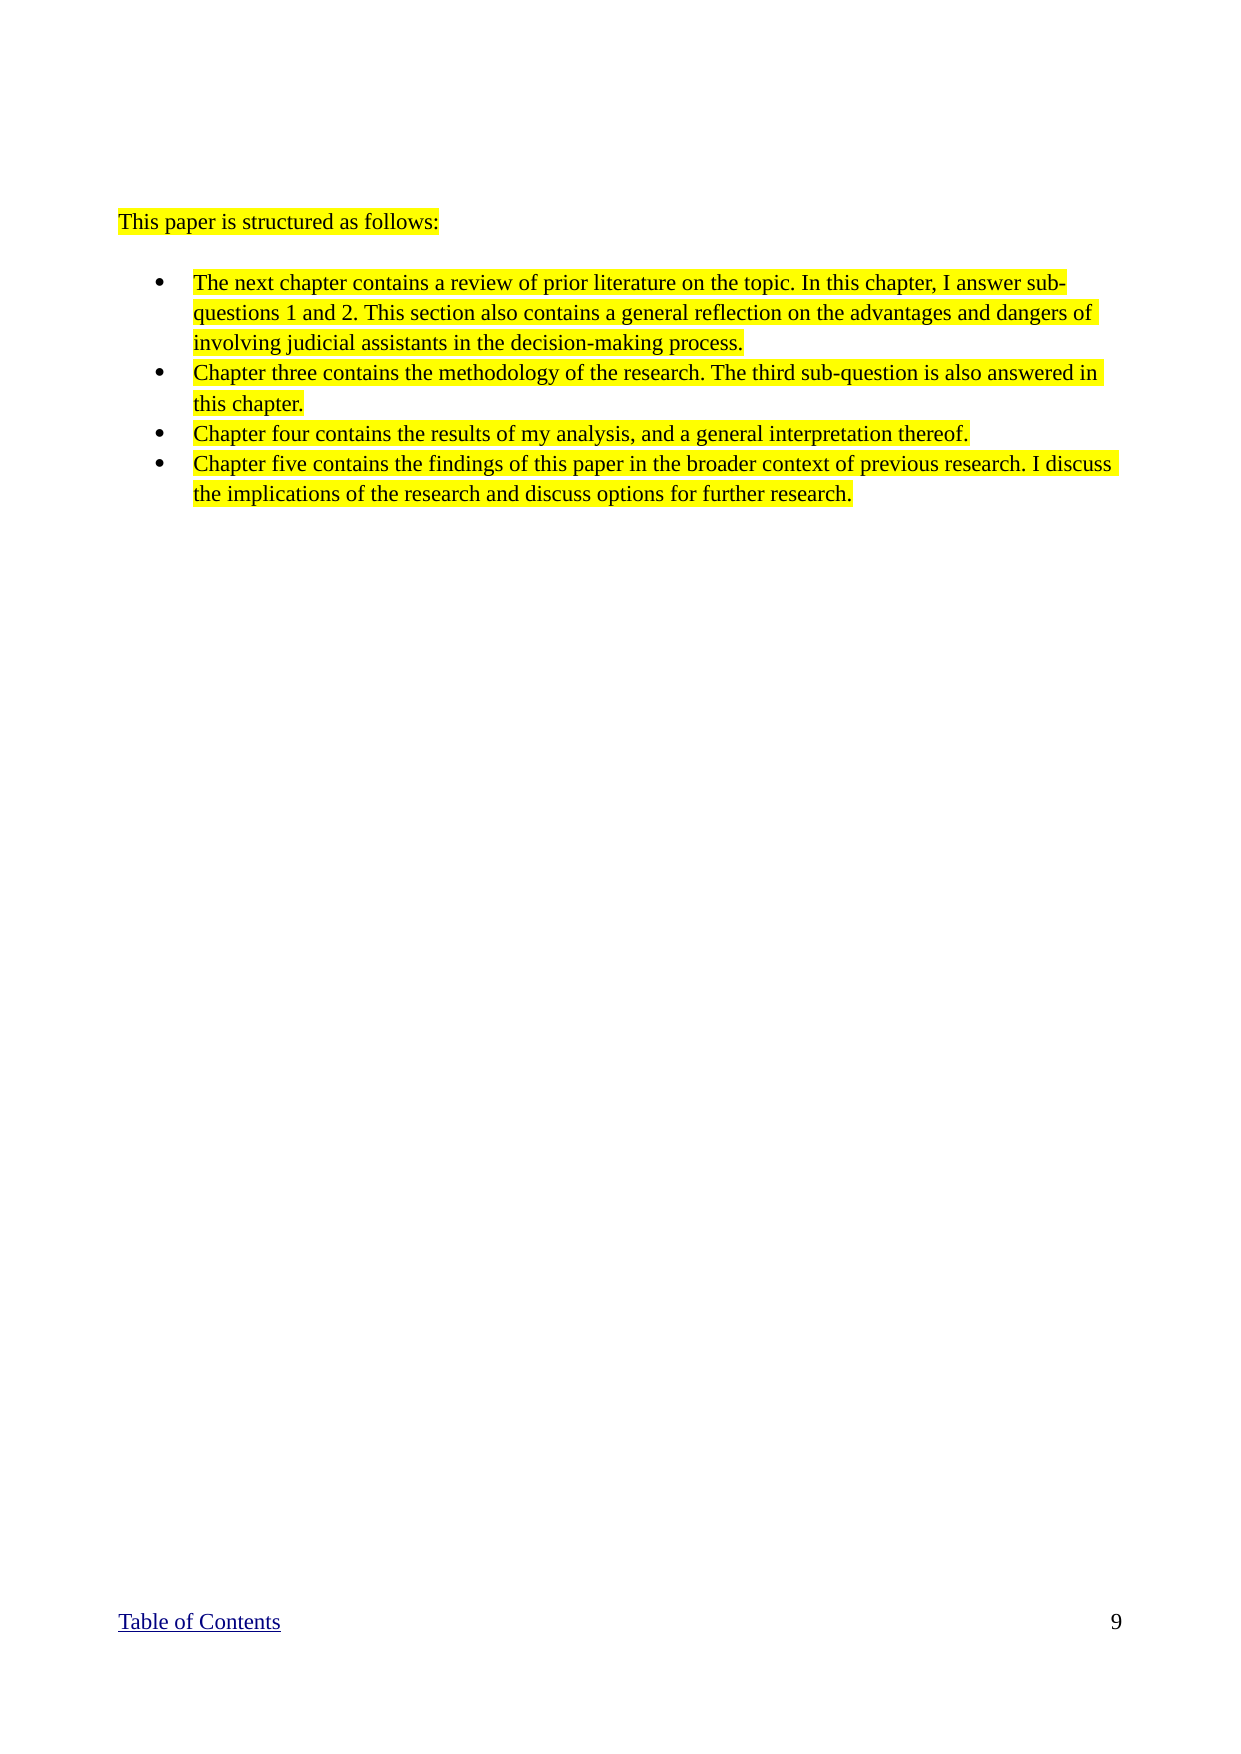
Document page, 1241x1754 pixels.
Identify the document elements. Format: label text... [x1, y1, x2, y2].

list Chapter three contains the methodology of the research. The third sub-question is also answered in this chapter. [156, 359, 1122, 416]
list Chapter four contains the results of my analysis, and a general interpretation thereof. [156, 420, 1122, 446]
list Chapter five contains the findings of this paper in the broader context of previous research. I discuss the implications of the research and discuss options for further research. [156, 450, 1122, 507]
list The next chapter contains a review of prior literature on the topic. In this chapter, I answer sub-questions 1 and 2. This section also contains a general reflection on the advantages and dangers of involving judicial assistants in the decision-making process. [156, 269, 1122, 356]
text This paper is structured as follows: [118, 208, 1122, 235]
